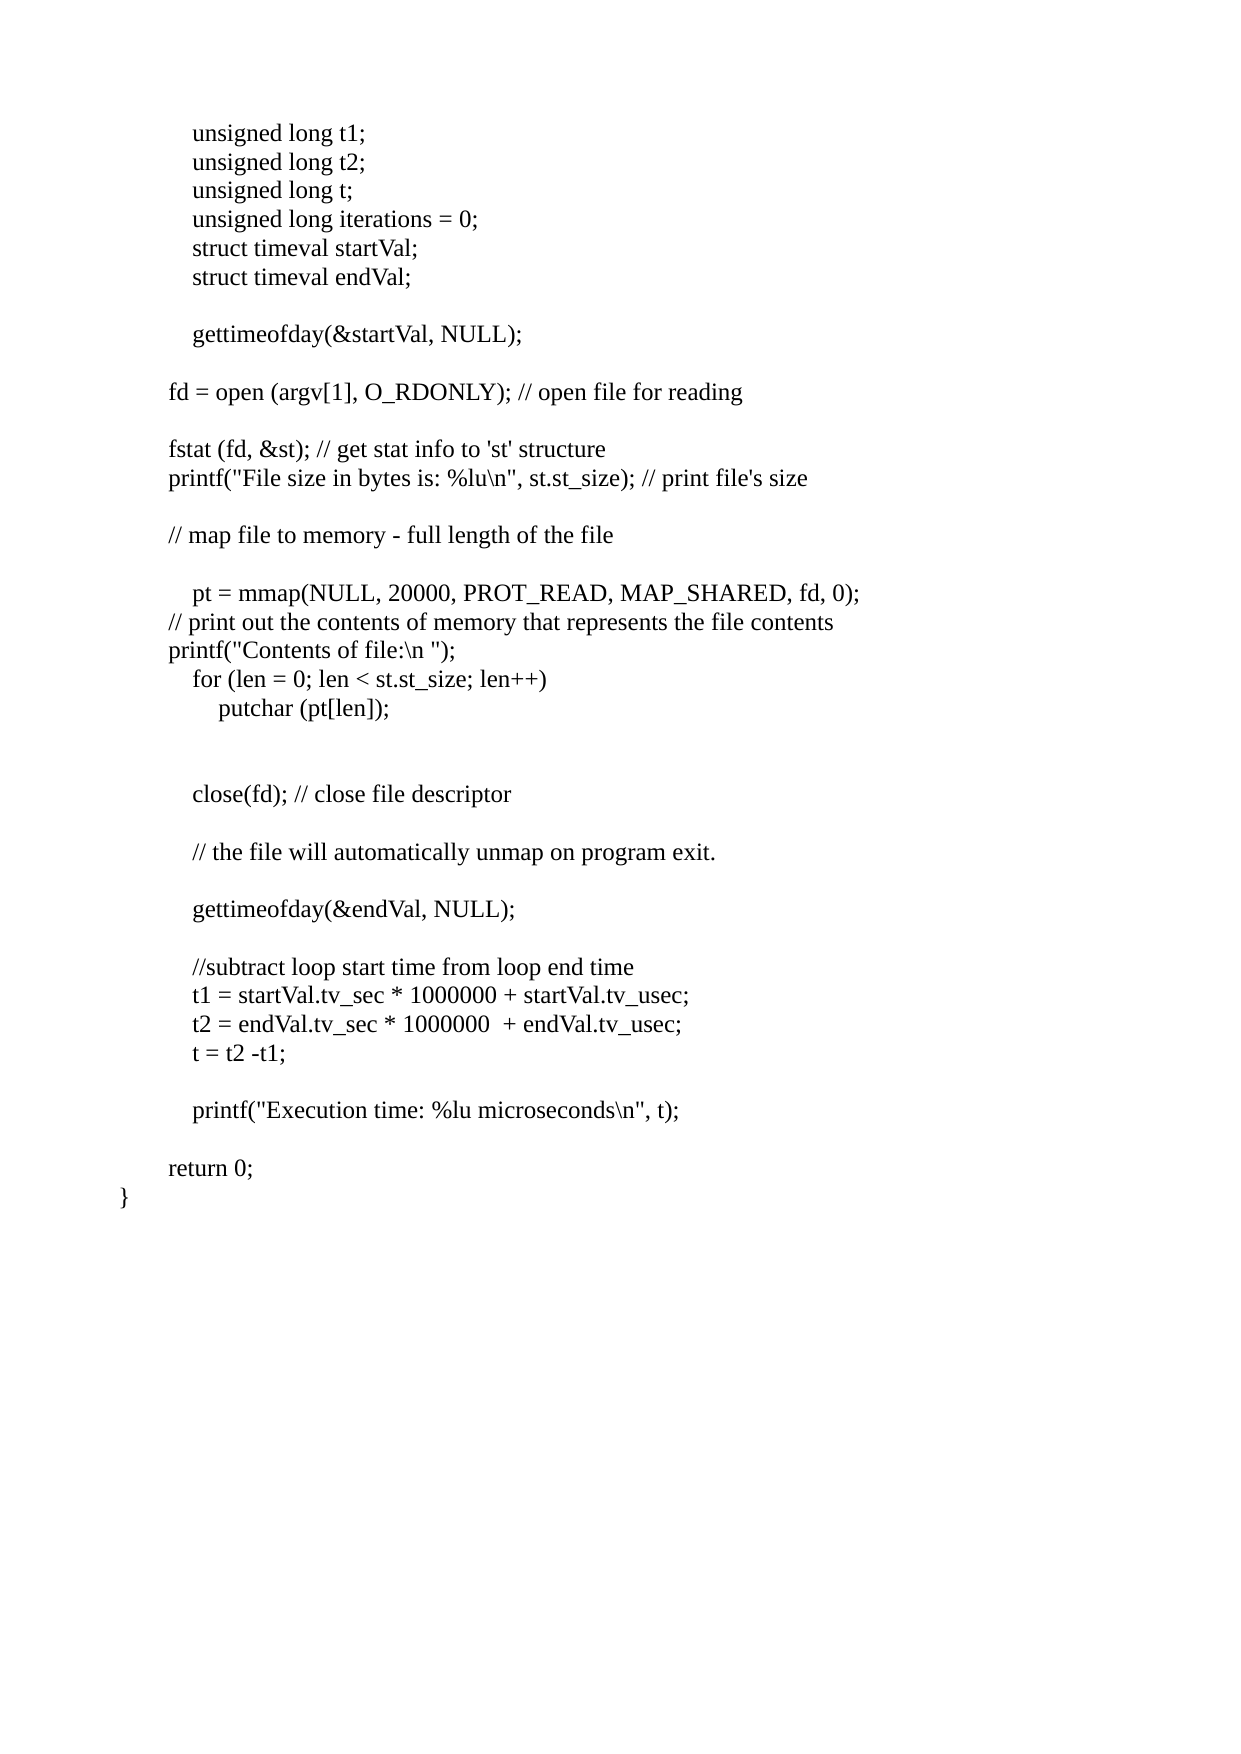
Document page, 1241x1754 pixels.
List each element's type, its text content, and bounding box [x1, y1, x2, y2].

text gettimeofday(&endVal, NULL); [118, 894, 1122, 923]
text struct timeval endVal; [118, 262, 1122, 291]
text } [118, 1182, 1122, 1211]
text for (len = 0; len < st.st_size; len++) [118, 664, 1122, 693]
text struct timeval startVal; [118, 233, 1122, 262]
text //subtract loop start time from loop end time [118, 952, 1122, 981]
text printf("File size in bytes is: %lu\n", st.st_size); // print file's size [118, 463, 1122, 492]
text // print out the contents of memory that represents the file contents [118, 607, 1122, 636]
text t1 = startVal.tv_sec * 1000000 + startVal.tv_usec; [118, 981, 1122, 1009]
text fd = open (argv[1], O_RDONLY); // open file for reading [118, 377, 1122, 406]
text t2 = endVal.tv_sec * 1000000 + endVal.tv_usec; [118, 1009, 1122, 1038]
text close(fd); // close file descriptor [118, 779, 1122, 808]
text unsigned long t1; [118, 118, 1122, 147]
text // the file will automatically unmap on program exit. [118, 837, 1122, 866]
text t = t2 -t1; [118, 1038, 1122, 1067]
text unsigned long t2; [118, 147, 1122, 176]
text printf("Contents of file:\n "); [118, 636, 1122, 664]
text pt = mmap(NULL, 20000, PROT_READ, MAP_SHARED, fd, 0); [118, 578, 1122, 607]
text fstat (fd, &st); // get stat info to 'st' structure [118, 434, 1122, 463]
text gettimeofday(&startVal, NULL); [118, 319, 1122, 348]
text printf("Execution time: %lu microseconds\n", t); [118, 1096, 1122, 1124]
text putchar (pt[len]); [118, 693, 1122, 722]
text return 0; [118, 1153, 1122, 1182]
text unsigned long iterations = 0; [118, 204, 1122, 233]
text // map file to memory - full length of the file [118, 521, 1122, 549]
text unsigned long t; [118, 176, 1122, 204]
